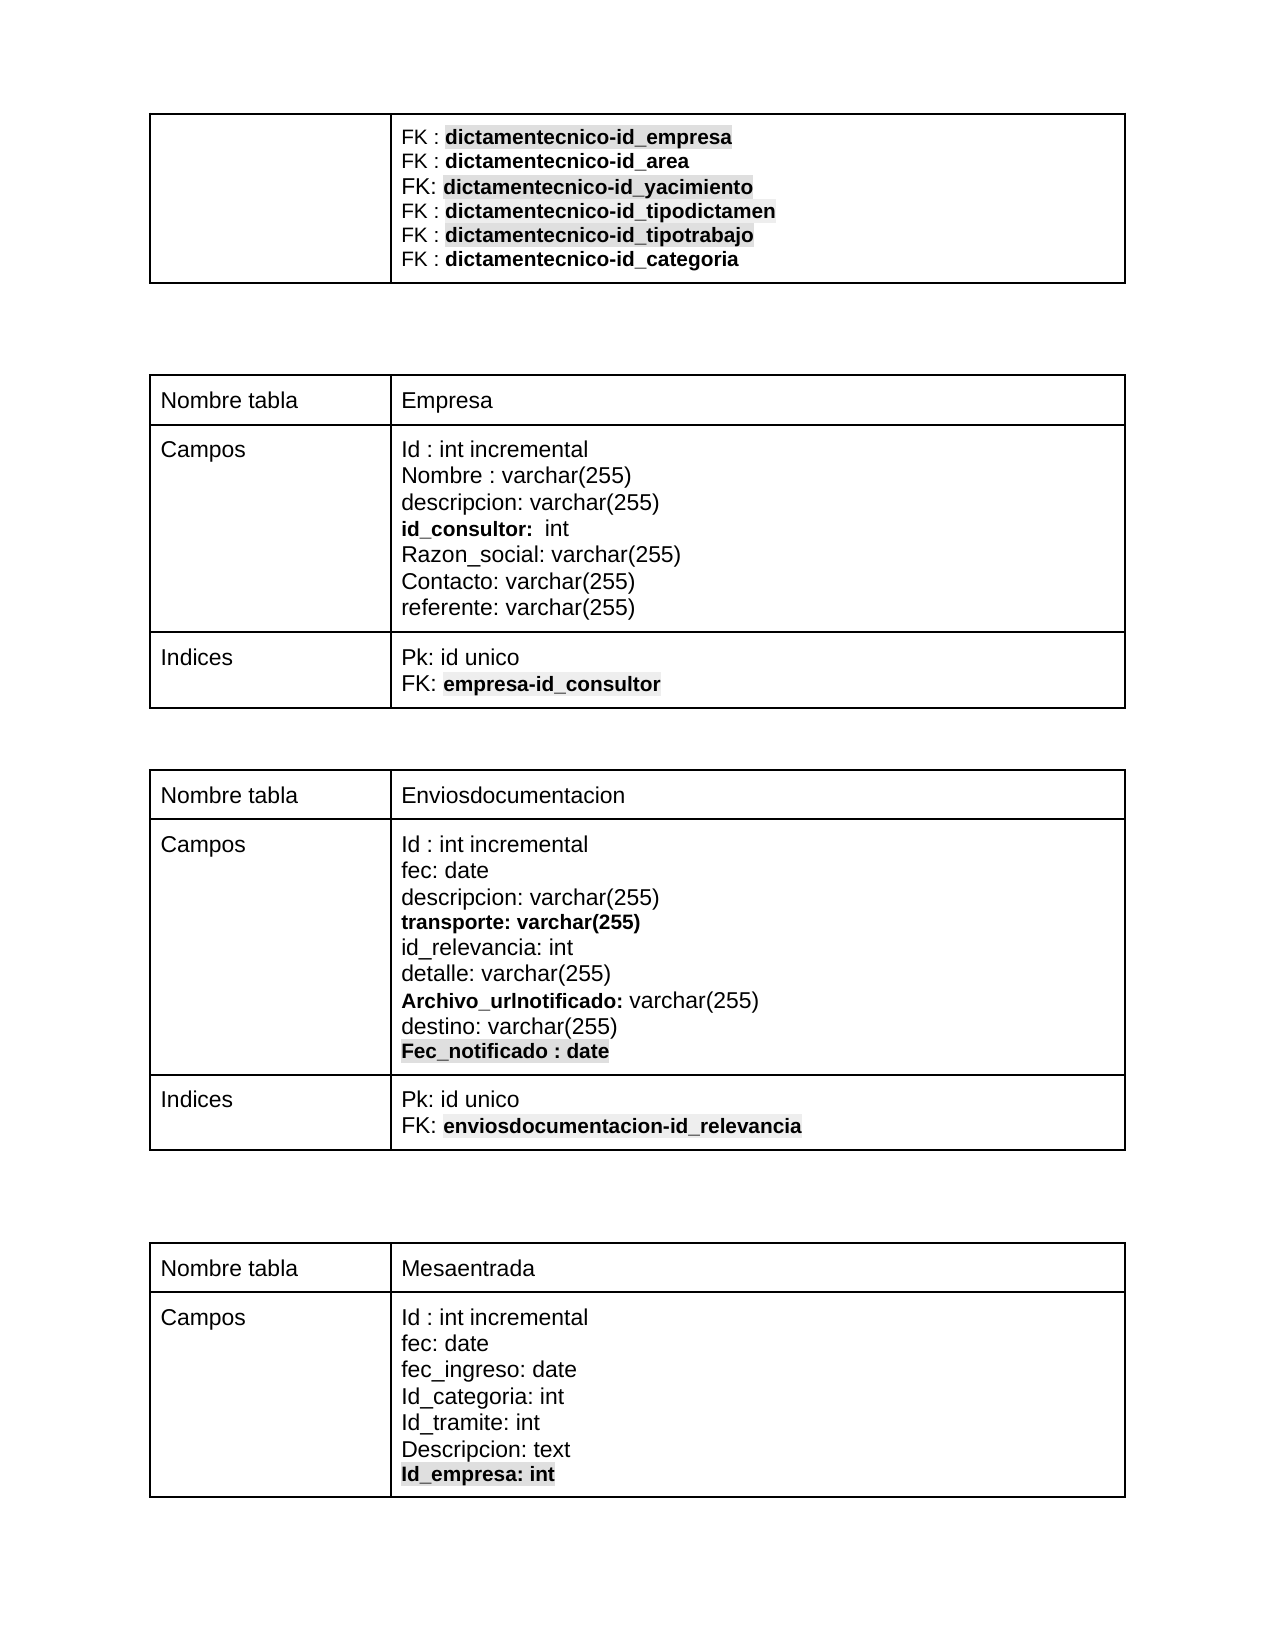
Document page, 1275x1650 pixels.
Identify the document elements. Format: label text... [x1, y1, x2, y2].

table_cell Indices [151, 1076, 390, 1149]
table_cell Pk: id unico FK: enviosdocumentacion-id_relevancia [392, 1076, 1124, 1149]
table_cell Campos [151, 426, 390, 631]
table_header Enviosdocumentacion [392, 771, 1124, 818]
table_header Mesaentrada [392, 1244, 1124, 1291]
table_cell [151, 115, 390, 282]
table_cell Pk: id unico FK: empresa-id_consultor [392, 633, 1124, 707]
table_cell FK : dictamentecnico-id_empresa FK : dictamentecnico-id_area FK: dictamentecnico-id_yacimiento FK : dictamentecnico-id_tipodictamen FK : dictamentecnico-id_tipotrabajo FK : dictamentecnico-id_categoria [392, 115, 1124, 282]
table_cell Id : int incremental fec: date fec_ingreso: date Id_categoria: int Id_tramite: int Descripcion: text Id_empresa: int [392, 1293, 1124, 1496]
table_cell Id : int incremental Nombre : varchar(255) descripcion: varchar(255) id_consultor: int Razon_social: varchar(255) Contacto: varchar(255) referente: varchar(255) [392, 426, 1124, 631]
table_cell Campos [151, 1293, 390, 1496]
table_header Nombre tabla [151, 771, 390, 818]
table_header Nombre tabla [151, 1244, 390, 1291]
table_cell Campos [151, 820, 390, 1074]
table_cell Id : int incremental fec: date descripcion: varchar(255) transporte: varchar(255) id_relevancia: int detalle: varchar(255) Archivo_urlnotificado: varchar(255) destino: varchar(255) Fec_notificado : date [392, 820, 1124, 1074]
table_header Empresa [392, 376, 1124, 423]
table_cell Indices [151, 633, 390, 707]
table_header Nombre tabla [151, 376, 390, 423]
